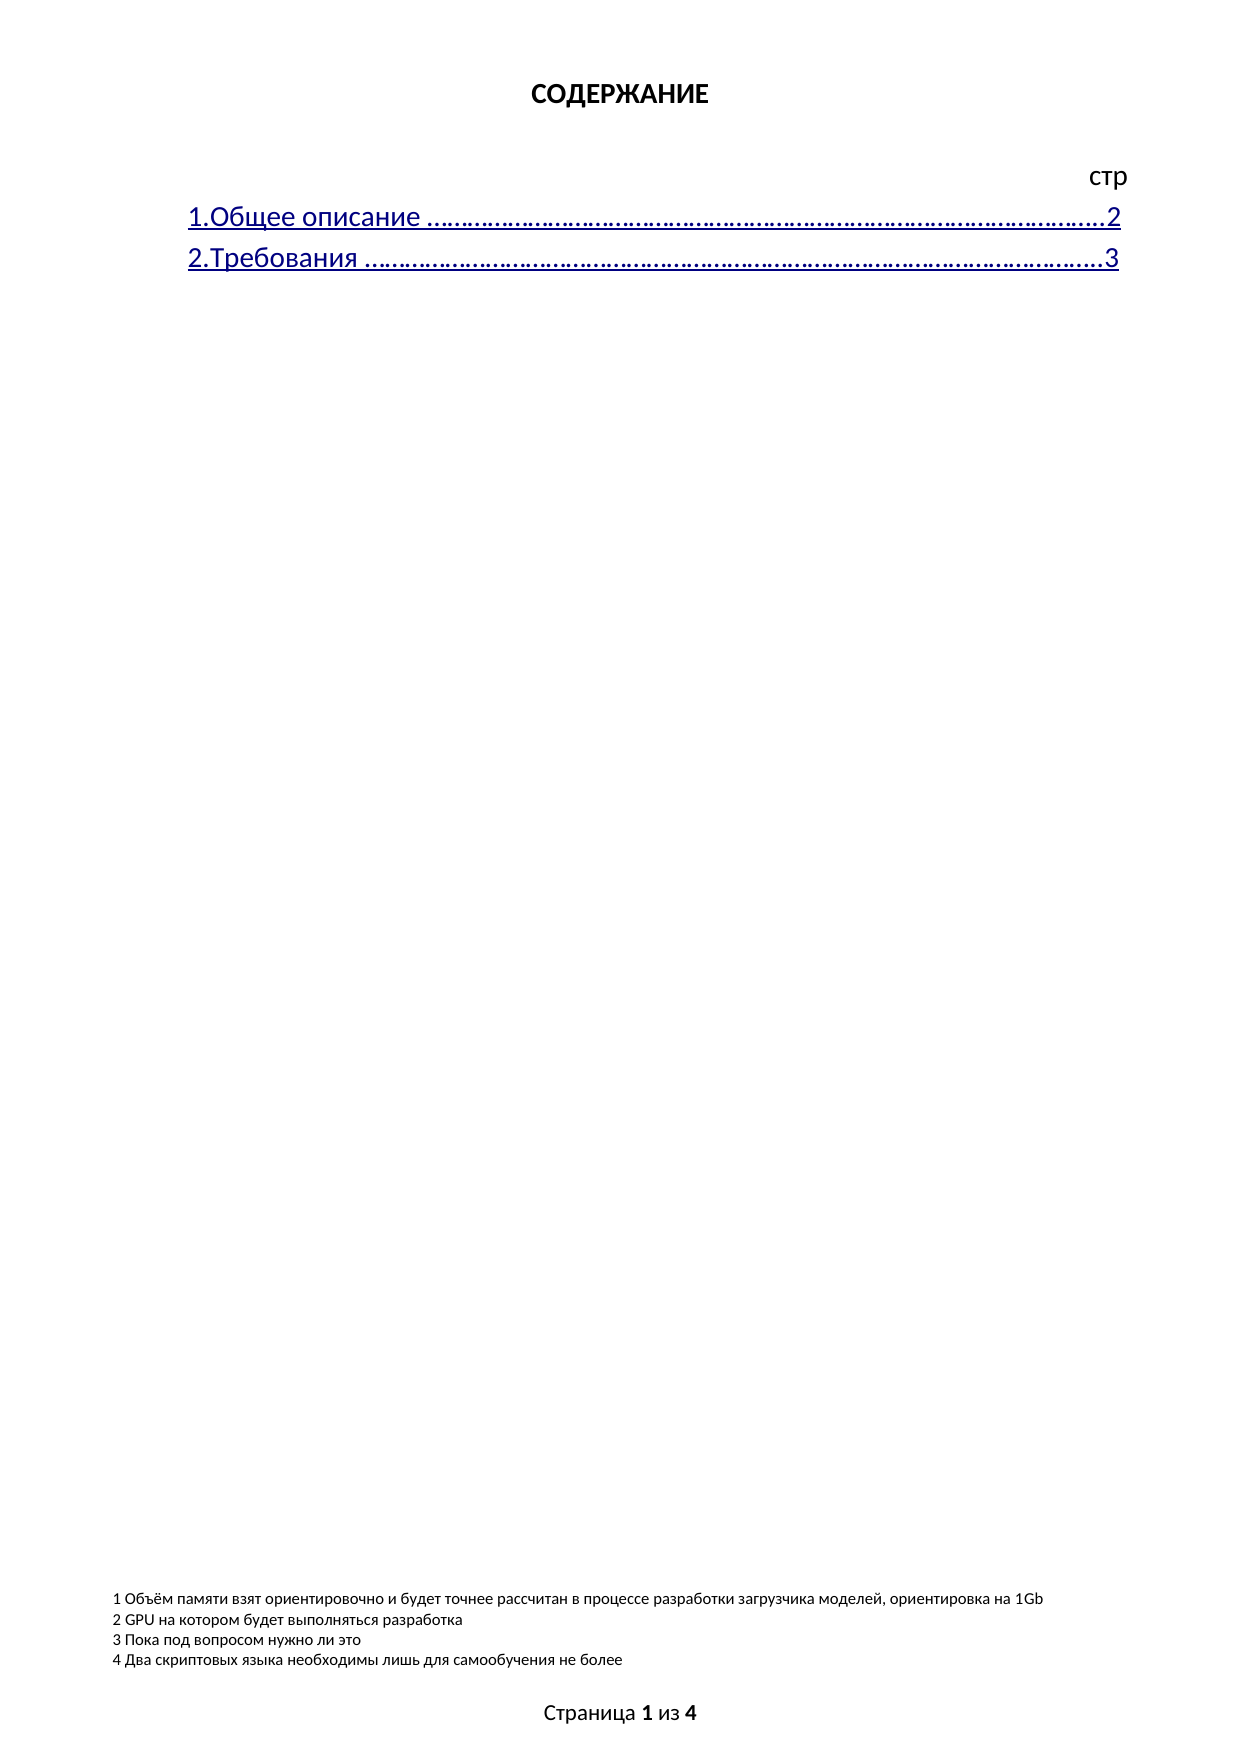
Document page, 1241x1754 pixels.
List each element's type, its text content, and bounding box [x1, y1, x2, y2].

text СОДЕРЖАНИЕ [112, 75, 1128, 111]
text 1.Общее описание ………………………………………………………………………………………..2 [187, 198, 1128, 233]
text стр [112, 157, 1128, 192]
text 2.Требования ………………………………………………………………………………………………..3 [187, 239, 1128, 274]
